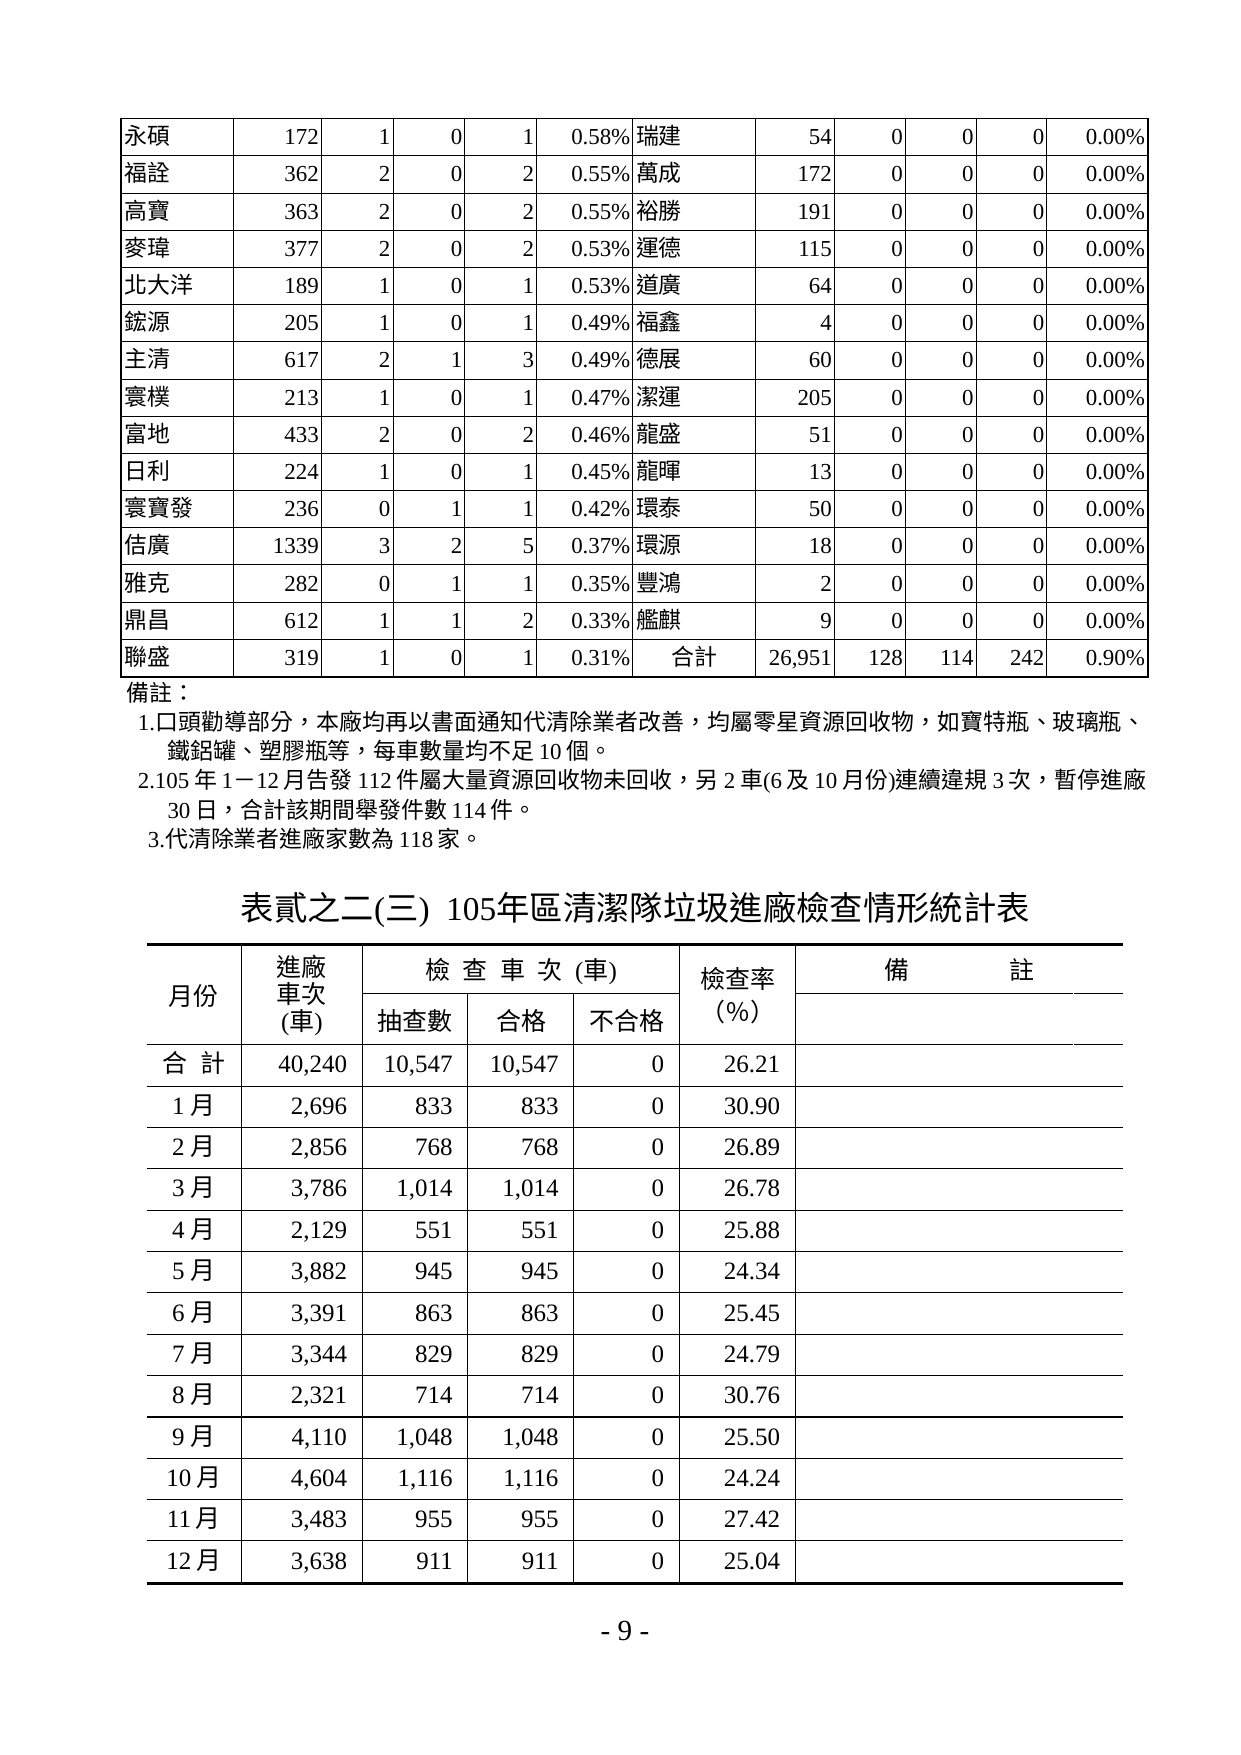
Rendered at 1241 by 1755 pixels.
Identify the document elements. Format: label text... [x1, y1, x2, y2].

table_cell 0 [394, 268, 464, 304]
table_cell 24.34 [680, 1252, 795, 1292]
table_cell 0 [574, 1045, 679, 1086]
table_cell 24.79 [680, 1335, 795, 1375]
table_cell 5 [465, 528, 536, 564]
table_cell 0 [394, 305, 464, 341]
table_cell 1 [322, 380, 393, 416]
table_cell 714 [468, 1376, 573, 1416]
table_cell 0.00% [1047, 156, 1147, 192]
table_cell 0 [835, 491, 905, 527]
table_cell 2 [756, 565, 834, 602]
table_cell 福鑫 [633, 305, 755, 341]
table_cell 聯盛 [122, 640, 233, 676]
table_cell 寰樸 [122, 380, 233, 416]
table_cell 北大洋 [122, 268, 233, 304]
table_cell 26.78 [680, 1169, 795, 1209]
table_cell 2 [465, 231, 536, 267]
table_cell 2 [465, 417, 536, 453]
table_cell 714 [363, 1376, 467, 1416]
table_cell 863 [468, 1293, 573, 1334]
table_cell 1,014 [468, 1169, 573, 1209]
table_cell 0 [574, 1293, 679, 1334]
table_cell [796, 1169, 1123, 1209]
table_cell 0.45% [537, 454, 632, 490]
table_cell 8 月 [147, 1376, 241, 1416]
table_cell 道廣 [633, 268, 755, 304]
table_cell 1 [465, 565, 536, 602]
table_cell 612 [234, 603, 321, 639]
table_cell 191 [756, 194, 834, 230]
table_cell 0 [906, 454, 976, 490]
table_cell 2 [465, 194, 536, 230]
table_cell 1 [394, 565, 464, 602]
table_cell 1 [465, 268, 536, 304]
table_cell 永碩 [122, 119, 233, 155]
table_cell 0 [835, 417, 905, 453]
table_cell 4 月 [147, 1211, 241, 1251]
table_cell 11月 [147, 1500, 241, 1540]
table_cell 0 [394, 417, 464, 453]
table_cell 0.55% [537, 156, 632, 192]
table_cell 2 [322, 194, 393, 230]
table_cell 1339 [234, 528, 321, 564]
table_cell 1 [465, 640, 536, 676]
table_cell 2 [322, 417, 393, 453]
table_cell 0 [977, 491, 1046, 527]
table_cell 0 [574, 1541, 679, 1582]
table_cell 863 [363, 1293, 467, 1334]
table_cell 0 [977, 119, 1046, 155]
table_cell 0.00% [1047, 417, 1147, 453]
table_cell 115 [756, 231, 834, 267]
table_cell 0 [835, 380, 905, 416]
table_cell 0 [977, 268, 1046, 304]
table_cell 205 [234, 305, 321, 341]
table_cell 25.04 [680, 1541, 795, 1582]
table_cell [796, 1376, 1123, 1416]
table_cell 433 [234, 417, 321, 453]
table_cell [796, 1045, 1123, 1086]
table_cell 40,240 [242, 1045, 362, 1086]
table_cell 萬成 [633, 156, 755, 192]
table_cell 0 [394, 231, 464, 267]
table_cell 0.00% [1047, 342, 1147, 378]
table_cell 128 [835, 640, 905, 676]
table_cell 1,048 [363, 1418, 467, 1458]
table_cell 麥瑋 [122, 231, 233, 267]
table_cell 1 [322, 454, 393, 490]
table_cell 18 [756, 528, 834, 564]
table_cell 213 [234, 380, 321, 416]
table_cell 0.55% [537, 194, 632, 230]
table_cell 205 [756, 380, 834, 416]
table_cell 0.00% [1047, 528, 1147, 564]
table_cell 佶廣 [122, 528, 233, 564]
table_cell 高寶 [122, 194, 233, 230]
table_cell 0 [977, 231, 1046, 267]
table_cell 24.24 [680, 1459, 795, 1499]
table_cell 64 [756, 268, 834, 304]
table_cell 10,547 [468, 1045, 573, 1086]
table_cell [1074, 994, 1124, 1044]
table_cell 0 [906, 156, 976, 192]
table_cell 4 [756, 305, 834, 341]
table_cell 945 [363, 1252, 467, 1292]
table_cell 833 [468, 1087, 573, 1127]
table_cell 1,116 [468, 1459, 573, 1499]
text 1.口頭勸導部分，本廠均再以書面通知代清除業者改善，均屬零星資源回收物，如寶特瓶、玻璃瓶、鐵鋁罐、塑膠瓶等，每車數量均不足10個。 [126, 707, 1147, 766]
table_cell [796, 1541, 1123, 1582]
table_cell 0.00% [1047, 603, 1147, 639]
table_cell 0.90% [1047, 640, 1147, 676]
table_cell [796, 1459, 1123, 1499]
table_cell 艦麒 [633, 603, 755, 639]
table_cell 7 月 [147, 1335, 241, 1375]
table_cell 0.47% [537, 380, 632, 416]
table_cell 3,483 [242, 1500, 362, 1540]
table_cell 2 月 [147, 1128, 241, 1168]
table_cell 955 [363, 1500, 467, 1540]
table_cell 172 [756, 156, 834, 192]
table_cell 224 [234, 454, 321, 490]
table_cell 0.46% [537, 417, 632, 453]
table_cell [796, 1252, 1123, 1292]
table_cell 鼎昌 [122, 603, 233, 639]
table_cell 0.42% [537, 491, 632, 527]
table_cell 寰寶發 [122, 491, 233, 527]
table_cell 0 [835, 528, 905, 564]
table_cell 運德 [633, 231, 755, 267]
table_cell 911 [363, 1541, 467, 1582]
table_header 檢 查 車 次 (車) [363, 946, 679, 993]
table_cell 2 [322, 231, 393, 267]
table_cell 4,604 [242, 1459, 362, 1499]
table_cell 環泰 [633, 491, 755, 527]
table_cell [796, 1500, 1123, 1540]
table_cell 911 [468, 1541, 573, 1582]
table_cell 0 [977, 156, 1046, 192]
table_cell 0 [977, 603, 1046, 639]
table_cell 377 [234, 231, 321, 267]
table_cell 0.49% [537, 342, 632, 378]
table_cell 0 [906, 417, 976, 453]
table_cell 30.90 [680, 1087, 795, 1127]
table_cell 3,786 [242, 1169, 362, 1209]
table_cell 5 月 [147, 1252, 241, 1292]
table_cell 0 [574, 1211, 679, 1251]
table_cell 0 [835, 565, 905, 602]
table_cell 0.00% [1047, 491, 1147, 527]
table_cell 1,014 [363, 1169, 467, 1209]
table_cell 0 [835, 156, 905, 192]
table_cell 26,951 [756, 640, 834, 676]
table_cell 0.49% [537, 305, 632, 341]
table_cell [796, 1087, 1123, 1127]
table_cell [796, 1418, 1123, 1458]
table_cell 0.58% [537, 119, 632, 155]
table_cell 833 [363, 1087, 467, 1127]
table_cell 26.21 [680, 1045, 795, 1086]
table_cell 242 [977, 640, 1046, 676]
table_cell 福詮 [122, 156, 233, 192]
table_cell 0 [977, 417, 1046, 453]
table_cell 1 [394, 342, 464, 378]
table_cell 富地 [122, 417, 233, 453]
table_header 進廠 車次 (車) [242, 946, 362, 1044]
table_cell 1,116 [363, 1459, 467, 1499]
table_cell 551 [468, 1211, 573, 1251]
table_cell 0 [394, 156, 464, 192]
table_cell 768 [468, 1128, 573, 1168]
table_cell 德展 [633, 342, 755, 378]
table_cell 0 [906, 603, 976, 639]
table_cell 2,321 [242, 1376, 362, 1416]
table_cell 1,048 [468, 1418, 573, 1458]
table_header 月份 [147, 946, 241, 1044]
table_cell 日利 [122, 454, 233, 490]
table_cell 30.76 [680, 1376, 795, 1416]
table_cell 0 [906, 565, 976, 602]
table_cell 0 [906, 380, 976, 416]
table_cell 0.00% [1047, 194, 1147, 230]
table_cell 51 [756, 417, 834, 453]
table_cell 1 月 [147, 1087, 241, 1127]
table_cell 1 [394, 491, 464, 527]
table_cell 1 [394, 603, 464, 639]
table_cell 0 [394, 194, 464, 230]
table_cell 裕勝 [633, 194, 755, 230]
table_cell 3,882 [242, 1252, 362, 1292]
table_cell 0 [394, 640, 464, 676]
table_cell 0.53% [537, 231, 632, 267]
table_cell 282 [234, 565, 321, 602]
table_cell 0 [835, 231, 905, 267]
table_cell 0 [835, 603, 905, 639]
table_header 檢查率 （％） [680, 946, 795, 1044]
table_cell 0 [977, 565, 1046, 602]
table_cell 0 [322, 565, 393, 602]
table_cell 0 [574, 1087, 679, 1127]
table_cell 362 [234, 156, 321, 192]
table_cell 189 [234, 268, 321, 304]
table_cell 25.88 [680, 1211, 795, 1251]
table_cell 0 [977, 342, 1046, 378]
table_cell 0 [835, 454, 905, 490]
table_cell 2 [322, 342, 393, 378]
table_cell 0.00% [1047, 305, 1147, 341]
table_cell 9 [756, 603, 834, 639]
table_cell 龍盛 [633, 417, 755, 453]
table_cell 0 [574, 1418, 679, 1458]
table_cell 2 [394, 528, 464, 564]
table_cell 2 [465, 156, 536, 192]
table_cell 0.00% [1047, 454, 1147, 490]
table_cell [796, 1335, 1123, 1375]
table_cell 3,638 [242, 1541, 362, 1582]
table_cell 瑞建 [633, 119, 755, 155]
table_cell 0 [906, 491, 976, 527]
table_cell 0 [906, 342, 976, 378]
table_cell 10月 [147, 1459, 241, 1499]
table_cell 6 月 [147, 1293, 241, 1334]
table_cell 豐鴻 [633, 565, 755, 602]
table_cell 0 [906, 528, 976, 564]
table_cell 10,547 [363, 1045, 467, 1086]
table_cell 0 [574, 1169, 679, 1209]
table_cell 25.50 [680, 1418, 795, 1458]
table_cell 0 [835, 268, 905, 304]
table_cell 0.53% [537, 268, 632, 304]
table_cell 0 [574, 1376, 679, 1416]
table_cell 0.00% [1047, 565, 1147, 602]
table_cell 0 [574, 1252, 679, 1292]
table_cell 1 [465, 380, 536, 416]
text 2.105年1－12月告發112件屬大量資源回收物未回收，另2車(6及10月份)連續違規3次，暫停進廠30日，合計該期間舉發件數114件。 [126, 766, 1147, 824]
table_cell 54 [756, 119, 834, 155]
table_cell 0 [835, 194, 905, 230]
table_cell 不合格 [574, 994, 679, 1044]
table_cell 0 [574, 1335, 679, 1375]
table_cell 0 [977, 454, 1046, 490]
table_cell 0.00% [1047, 380, 1147, 416]
table_cell 合計 [633, 640, 755, 676]
table_cell 抽查數 [363, 994, 467, 1044]
table_cell 829 [363, 1335, 467, 1375]
text 3.代清除業者進廠家數為118家。 [148, 824, 1197, 853]
table_cell 0 [835, 305, 905, 341]
table_cell 0.00% [1047, 268, 1147, 304]
table_cell 172 [234, 119, 321, 155]
table_cell 0 [394, 454, 464, 490]
table_cell 0 [906, 268, 976, 304]
table_cell [796, 994, 1073, 1044]
table_cell 955 [468, 1500, 573, 1540]
table_cell 0 [574, 1459, 679, 1499]
table_cell 0 [977, 380, 1046, 416]
table_cell 0 [906, 231, 976, 267]
table_cell 363 [234, 194, 321, 230]
table_cell 0.31% [537, 640, 632, 676]
table_cell 945 [468, 1252, 573, 1292]
table_cell 1 [322, 603, 393, 639]
table_cell 0 [906, 194, 976, 230]
table_cell [796, 1211, 1123, 1251]
table_cell 3 [322, 528, 393, 564]
table_cell 0.00% [1047, 119, 1147, 155]
table_cell 0 [574, 1500, 679, 1540]
table_cell 0 [574, 1128, 679, 1168]
table_header 備 註 [796, 946, 1123, 993]
table_cell 25.45 [680, 1293, 795, 1334]
table_cell 2,856 [242, 1128, 362, 1168]
table_cell 0.00% [1047, 231, 1147, 267]
table_cell 236 [234, 491, 321, 527]
table_cell 50 [756, 491, 834, 527]
table_cell 60 [756, 342, 834, 378]
table_cell 合 計 [147, 1045, 241, 1086]
table_cell 1 [465, 454, 536, 490]
table_cell 0 [906, 119, 976, 155]
table_cell 26.89 [680, 1128, 795, 1168]
table_cell 617 [234, 342, 321, 378]
table_cell 龍暉 [633, 454, 755, 490]
table_cell [796, 1128, 1123, 1168]
table_cell 1 [465, 119, 536, 155]
table_cell 829 [468, 1335, 573, 1375]
table_cell 3 月 [147, 1169, 241, 1209]
table_cell 主清 [122, 342, 233, 378]
text 表貳之二(三) 105年區清潔隊垃圾進廠檢查情形統計表 [148, 882, 1122, 930]
table_cell 0 [977, 194, 1046, 230]
table_cell 潔運 [633, 380, 755, 416]
table_cell 1 [322, 640, 393, 676]
table_cell 3 [465, 342, 536, 378]
table_cell 0 [322, 491, 393, 527]
text 備註： [126, 678, 1147, 707]
table_cell 768 [363, 1128, 467, 1168]
table_cell 0 [835, 342, 905, 378]
table_cell 0 [906, 305, 976, 341]
table_cell 0 [977, 305, 1046, 341]
table_cell 2,696 [242, 1087, 362, 1127]
table_cell 13 [756, 454, 834, 490]
table_cell 0.35% [537, 565, 632, 602]
table_cell 2 [322, 156, 393, 192]
table_cell 2 [465, 603, 536, 639]
table_cell 1 [322, 305, 393, 341]
table_cell 9 月 [147, 1418, 241, 1458]
table_cell 0 [977, 528, 1046, 564]
table_cell 合格 [468, 994, 573, 1044]
table_cell 12月 [147, 1541, 241, 1582]
table_cell 4,110 [242, 1418, 362, 1458]
table_cell [796, 1293, 1123, 1334]
table_cell 0 [394, 380, 464, 416]
table_cell 1 [322, 268, 393, 304]
table_cell 3,391 [242, 1293, 362, 1334]
table_cell 0 [835, 119, 905, 155]
table_cell 319 [234, 640, 321, 676]
table_cell 0 [394, 119, 464, 155]
table_cell 0.33% [537, 603, 632, 639]
table_cell 0.37% [537, 528, 632, 564]
table_cell 3,344 [242, 1335, 362, 1375]
table_cell 551 [363, 1211, 467, 1251]
table_cell 2,129 [242, 1211, 362, 1251]
table_cell 雅克 [122, 565, 233, 602]
table_cell 1 [322, 119, 393, 155]
table_cell 1 [465, 305, 536, 341]
table_cell 1 [465, 491, 536, 527]
table_cell 114 [906, 640, 976, 676]
table_cell 27.42 [680, 1500, 795, 1540]
table_cell 環源 [633, 528, 755, 564]
table_cell 鋐源 [122, 305, 233, 341]
